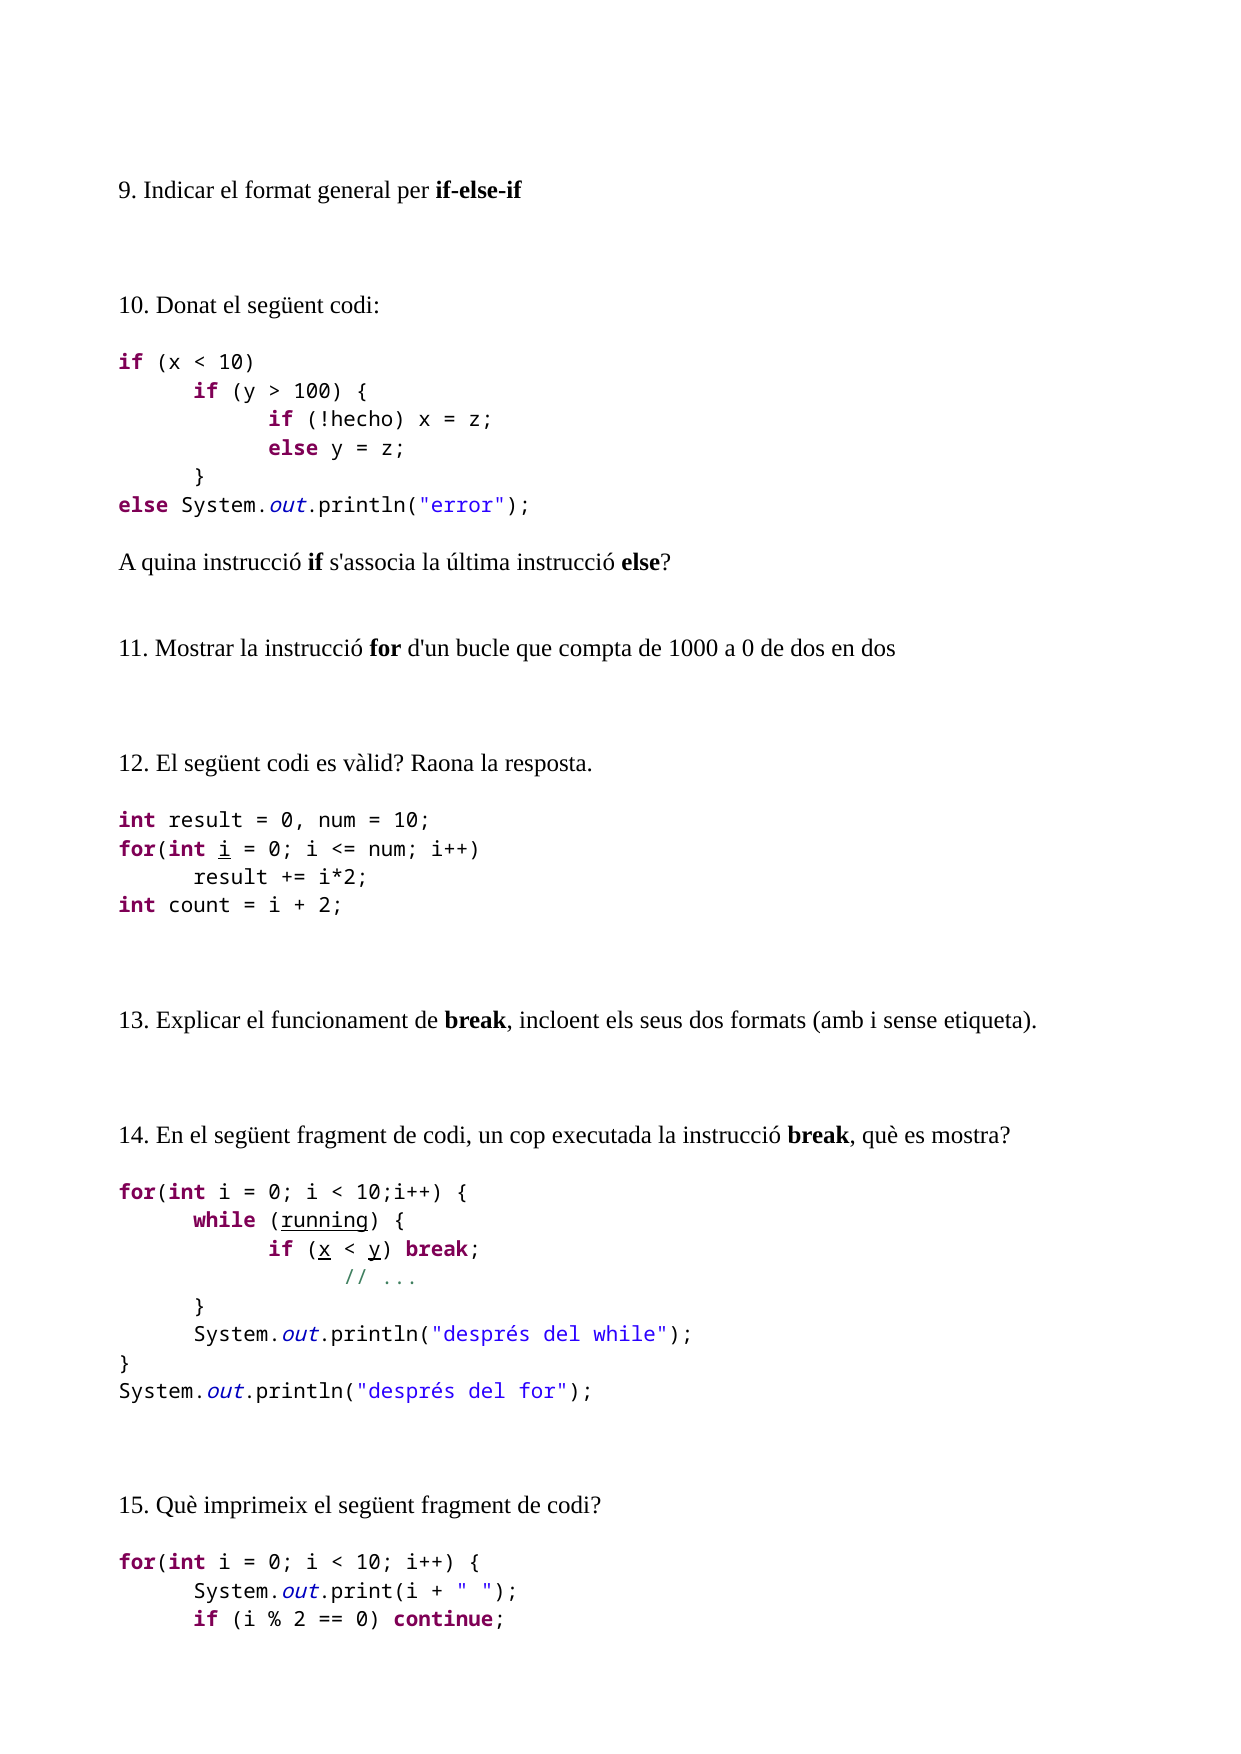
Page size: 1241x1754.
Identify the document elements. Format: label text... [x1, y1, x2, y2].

text 11. Mostrar la instrucció for d'un bucle que compta de 1000 a 0 de dos en dos [118, 633, 1122, 662]
text result += i*2; [118, 862, 1122, 891]
text for(int i = 0; i < 10; i++) { [118, 1547, 1122, 1576]
text if (y > 100) { [118, 376, 1122, 404]
text System.out.print(i + " "); [118, 1576, 1122, 1604]
text if (x < y) break; [118, 1234, 1122, 1262]
text if (!hecho) x = z; [118, 404, 1122, 433]
text } [118, 1291, 1122, 1319]
text 9. Indicar el format general per if-else-if [118, 175, 1122, 204]
text 14. En el següent fragment de codi, un cop executada la instrucció break, què es mostra? [118, 1120, 1122, 1148]
text if (x < 10) [118, 347, 1122, 376]
text 15. Què imprimeix el següent fragment de codi? [118, 1490, 1122, 1519]
text int count = i + 2; [118, 891, 1122, 919]
text 13. Explicar el funcionament de break, incloent els seus dos formats (amb i sense etiqueta). [118, 1005, 1122, 1034]
text System.out.println("després del while"); [118, 1319, 1122, 1348]
text else y = z; [118, 433, 1122, 461]
text } [118, 1348, 1122, 1376]
text if (i % 2 == 0) continue; [118, 1604, 1122, 1633]
text int result = 0, num = 10; [118, 805, 1122, 834]
text 10. Donat el següent codi: [118, 290, 1122, 319]
text while (running) { [118, 1206, 1122, 1234]
text A quina instrucció if s'associa la última instrucció else? [118, 547, 1122, 576]
text for(int i = 0; i < 10;i++) { [118, 1177, 1122, 1206]
text else System.out.println("error"); [118, 490, 1122, 518]
text 12. El següent codi es vàlid? Raona la resposta. [118, 748, 1122, 777]
text // ... [118, 1262, 1122, 1291]
text } [118, 461, 1122, 490]
text System.out.println("després del for"); [118, 1376, 1122, 1405]
text for(int i = 0; i <= num; i++) [118, 834, 1122, 862]
